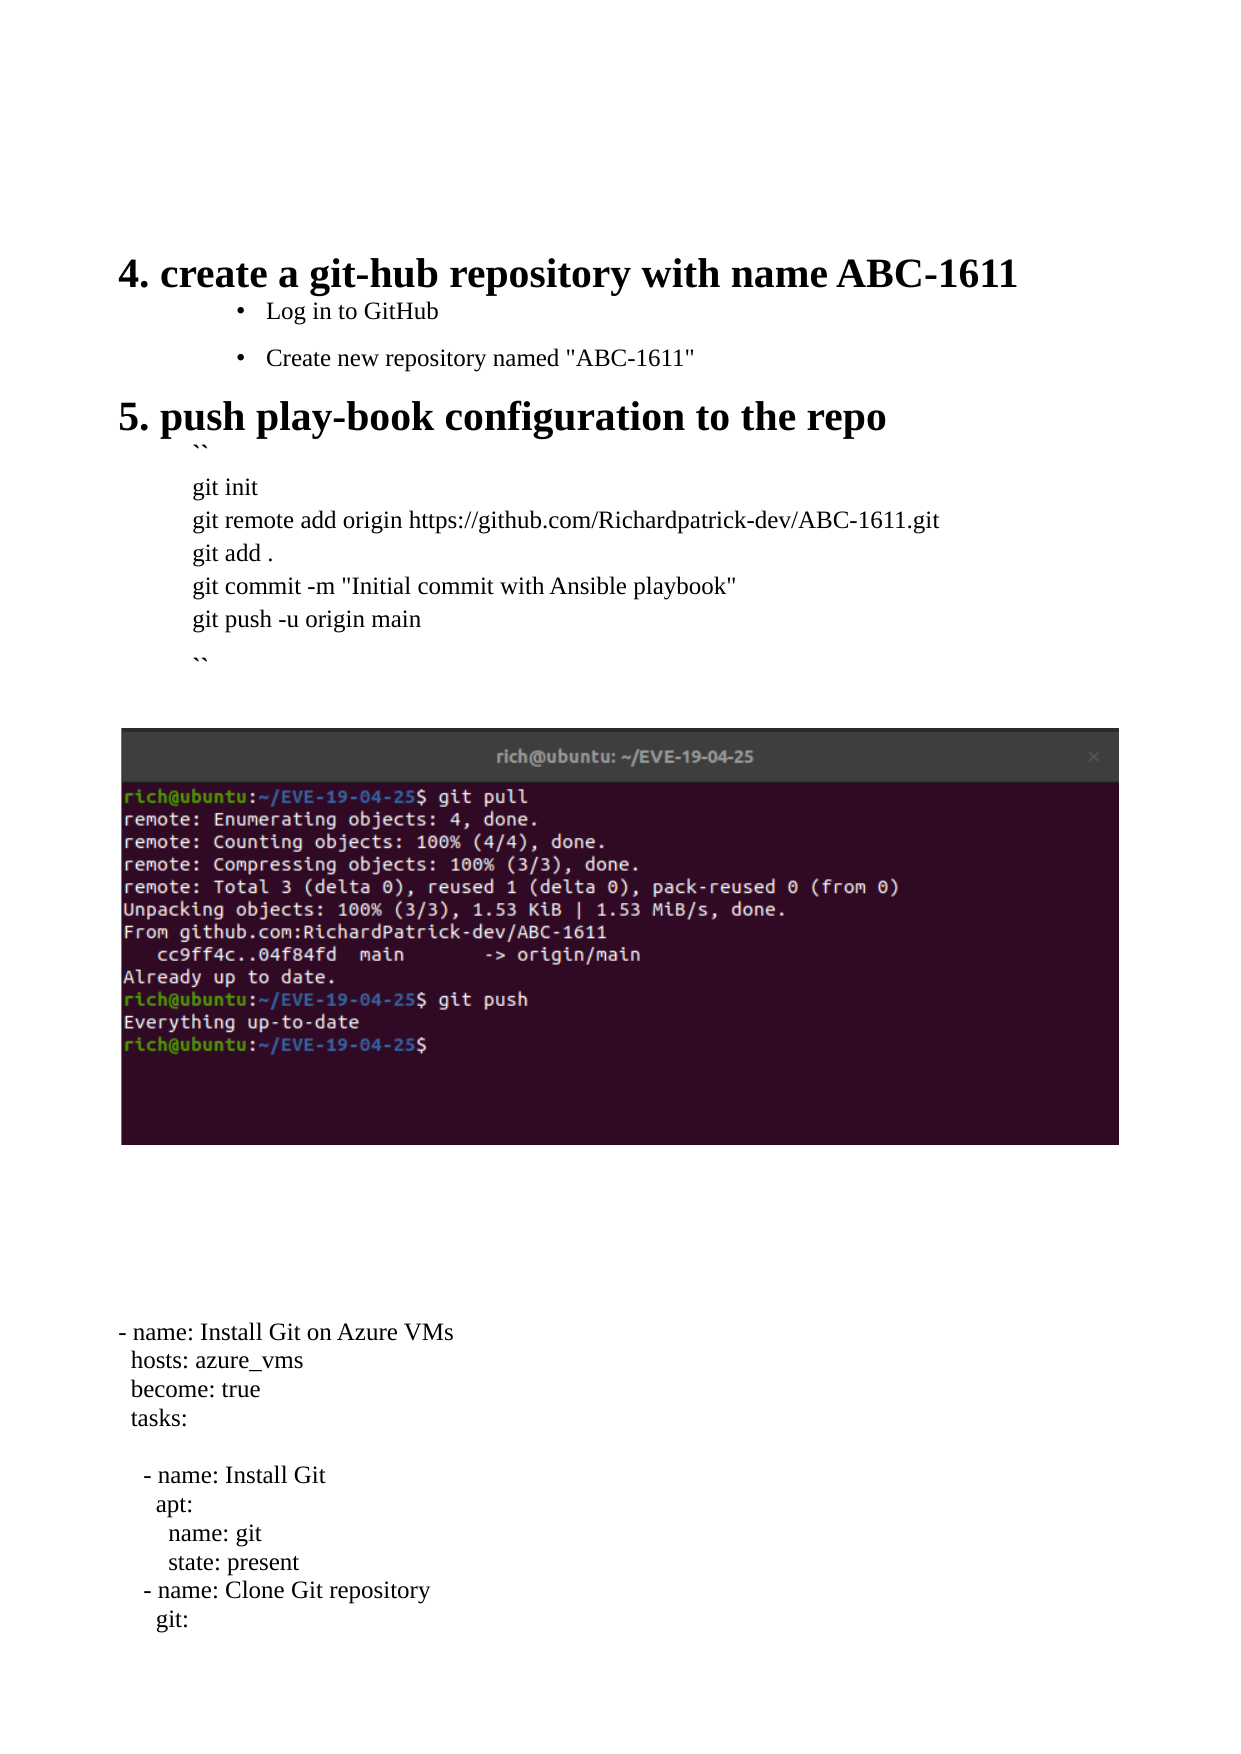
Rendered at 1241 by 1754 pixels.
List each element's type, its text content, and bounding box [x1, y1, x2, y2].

text become: true [118, 1374, 1122, 1403]
text - name: Install Git on Azure VMs [118, 728, 1122, 1346]
text git: [118, 1604, 1122, 1633]
text 4. create a git-hub repository with name ABC-1611 [118, 248, 1122, 296]
text 5. push play-book configuration to the repo [118, 391, 1122, 439]
text - name: Clone Git repository [118, 1576, 1122, 1604]
text tasks: [118, 1403, 1122, 1432]
list Log in to GitHub [236, 296, 1122, 325]
text name: git [118, 1518, 1122, 1547]
text hosts: azure_vms [118, 1346, 1122, 1374]
text - name: Install Git [118, 1461, 1122, 1489]
list `` git init git remote add origin https://github.com/Richardpatrick-dev/ABC-1611.git git add . git commit -m "Initial commit with Ansible playbook" git push -u origin main [162, 439, 1122, 633]
picture [121, 728, 1119, 1145]
list `` [162, 652, 1122, 681]
list Create new repository named "ABC-1611" [236, 343, 1122, 372]
text apt: [118, 1489, 1122, 1518]
text state: present [118, 1547, 1122, 1576]
